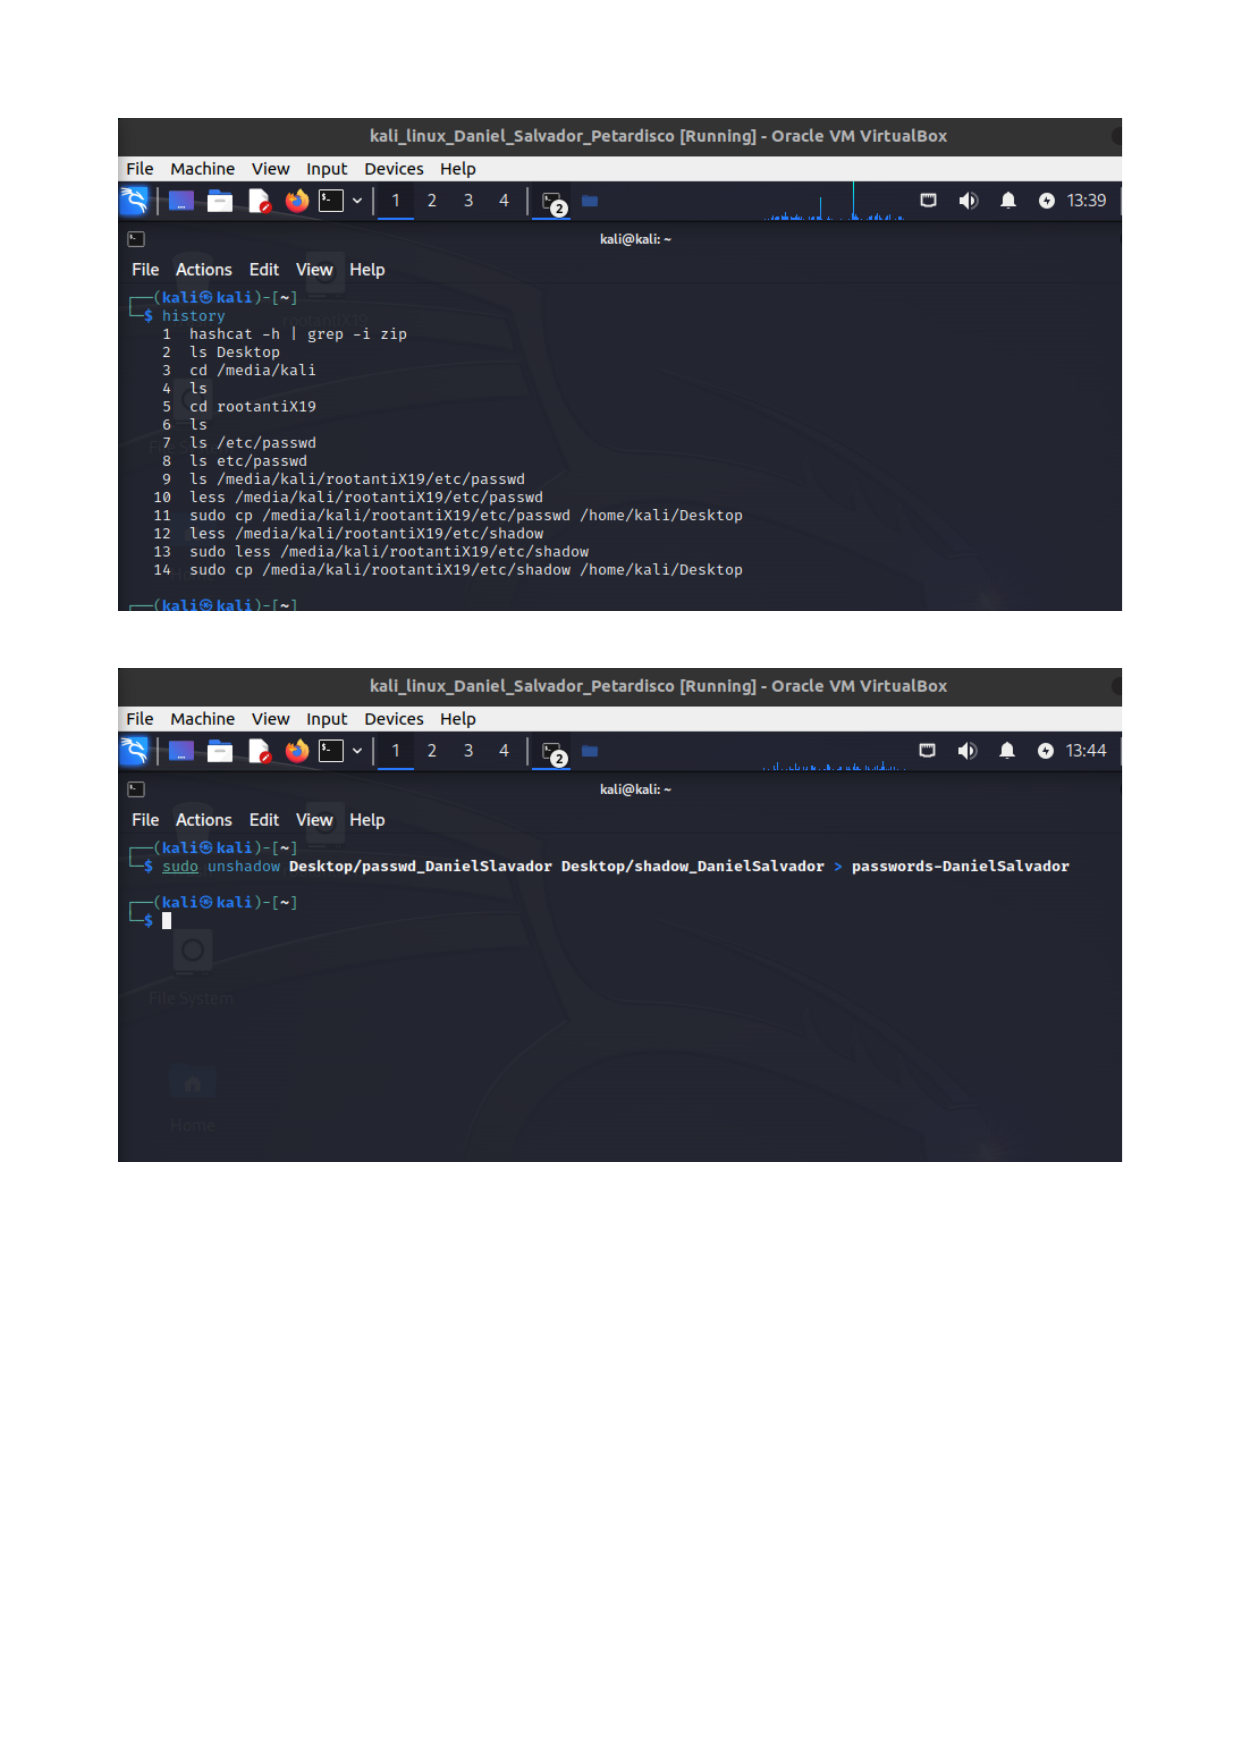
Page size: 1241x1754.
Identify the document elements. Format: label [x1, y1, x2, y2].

picture [118, 668, 1123, 1162]
picture [118, 118, 1123, 611]
